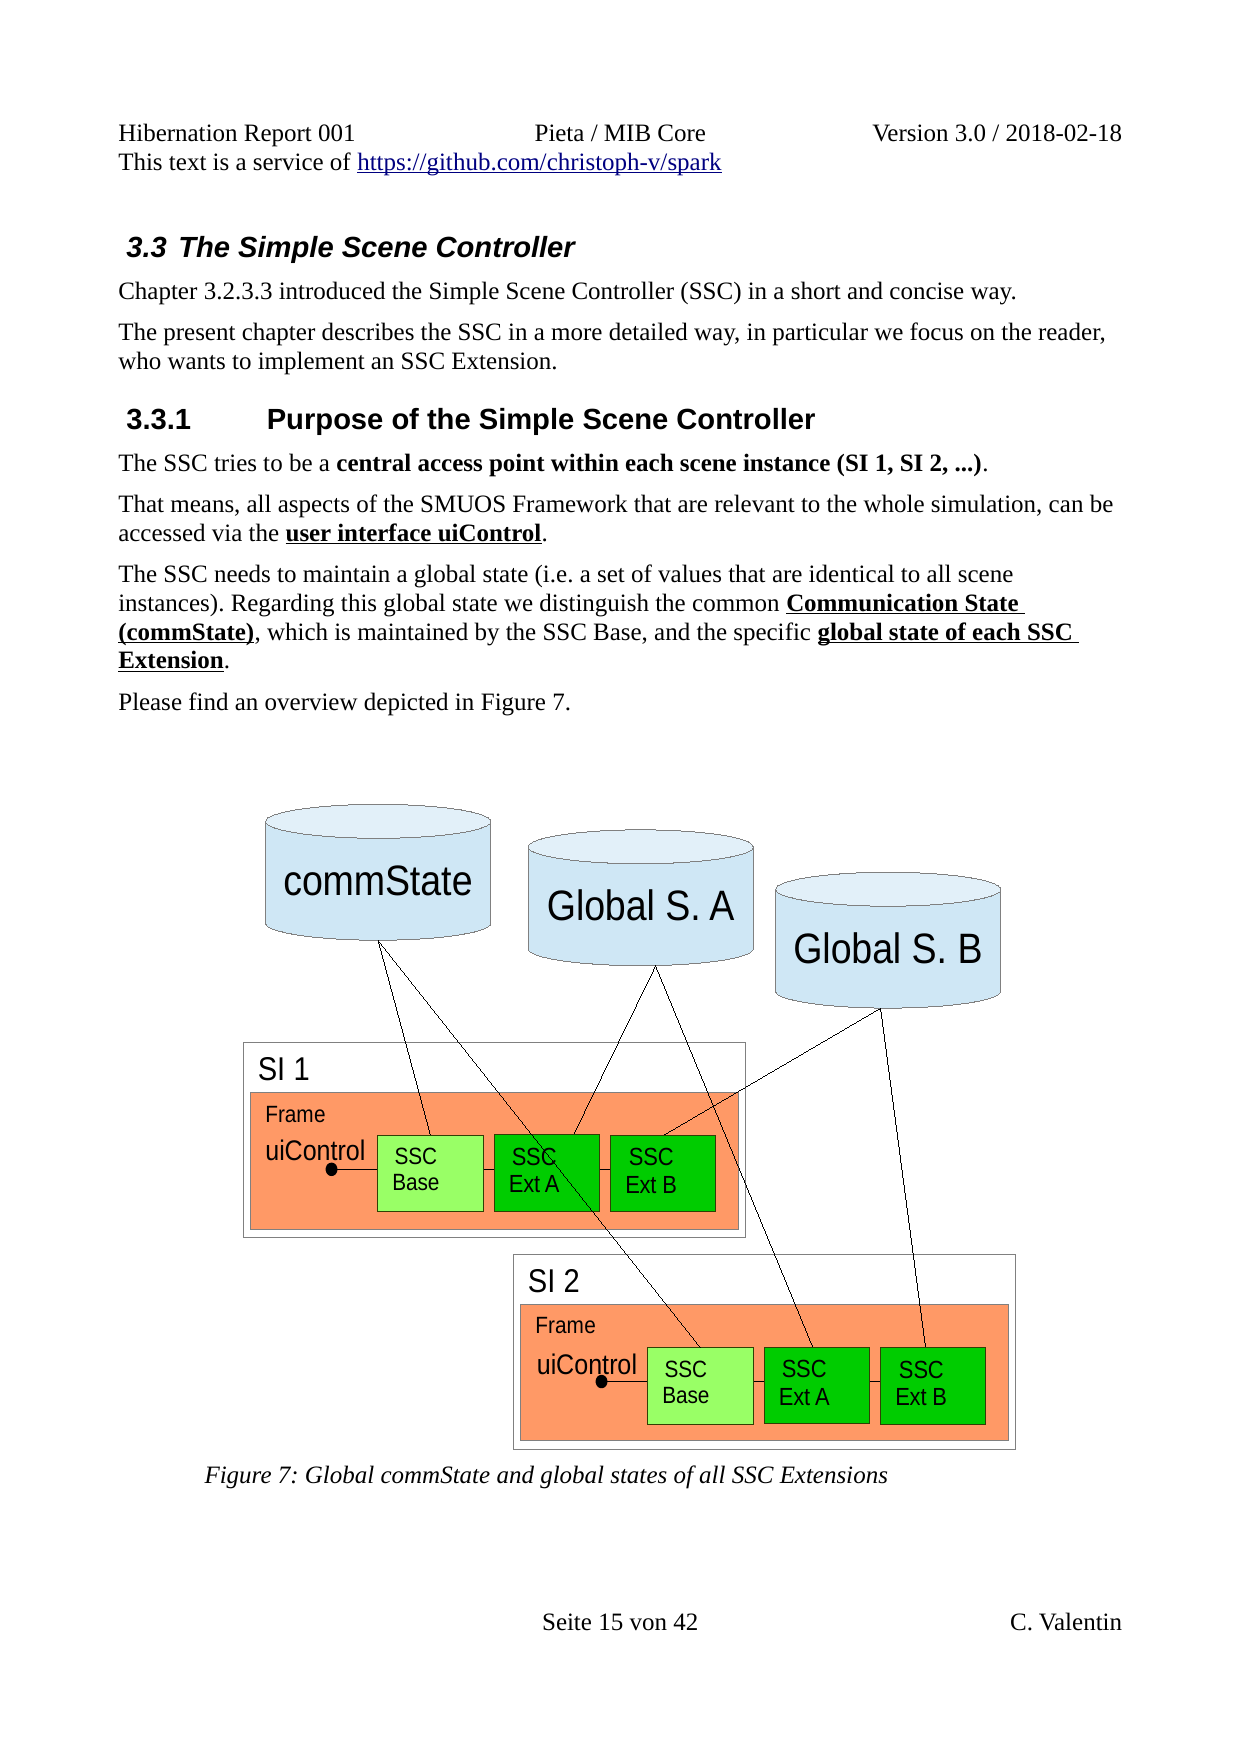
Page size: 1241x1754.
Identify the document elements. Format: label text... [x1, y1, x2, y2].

subtitle The Simple Scene Controller [118, 230, 1122, 264]
text The SSC tries to be a central access point within each scene instance (SI 1, SI 2, ...). [118, 448, 1122, 477]
text Please find an overview depicted in Figure 7. [118, 687, 1122, 716]
list Chapter 3.2.3.3 introduced the Simple Scene Controller (SSC) in a short and concise way. [118, 276, 1122, 305]
text The present chapter describes the SSC in a more detailed way, in particular we focus on the reader, who wants to implement an SSC Extension. [118, 317, 1122, 375]
text That means, all aspects of the SMUOS Framework that are relevant to the whole simulation, can be accessed via the user interface uiControl. [118, 489, 1122, 547]
text Figure 7: Global commState and global states of all SSC Extensions [204, 782, 1036, 1489]
subtitle Purpose of the Simple Scene Controller [118, 402, 1122, 436]
text The SSC needs to maintain a global state (i.e. a set of values that are identical to all scene instances). Regarding this global state we distinguish the common Communication State (commState), which is maintained by the SSC Base, and the specific global state of each SSC Extension. [118, 559, 1122, 674]
